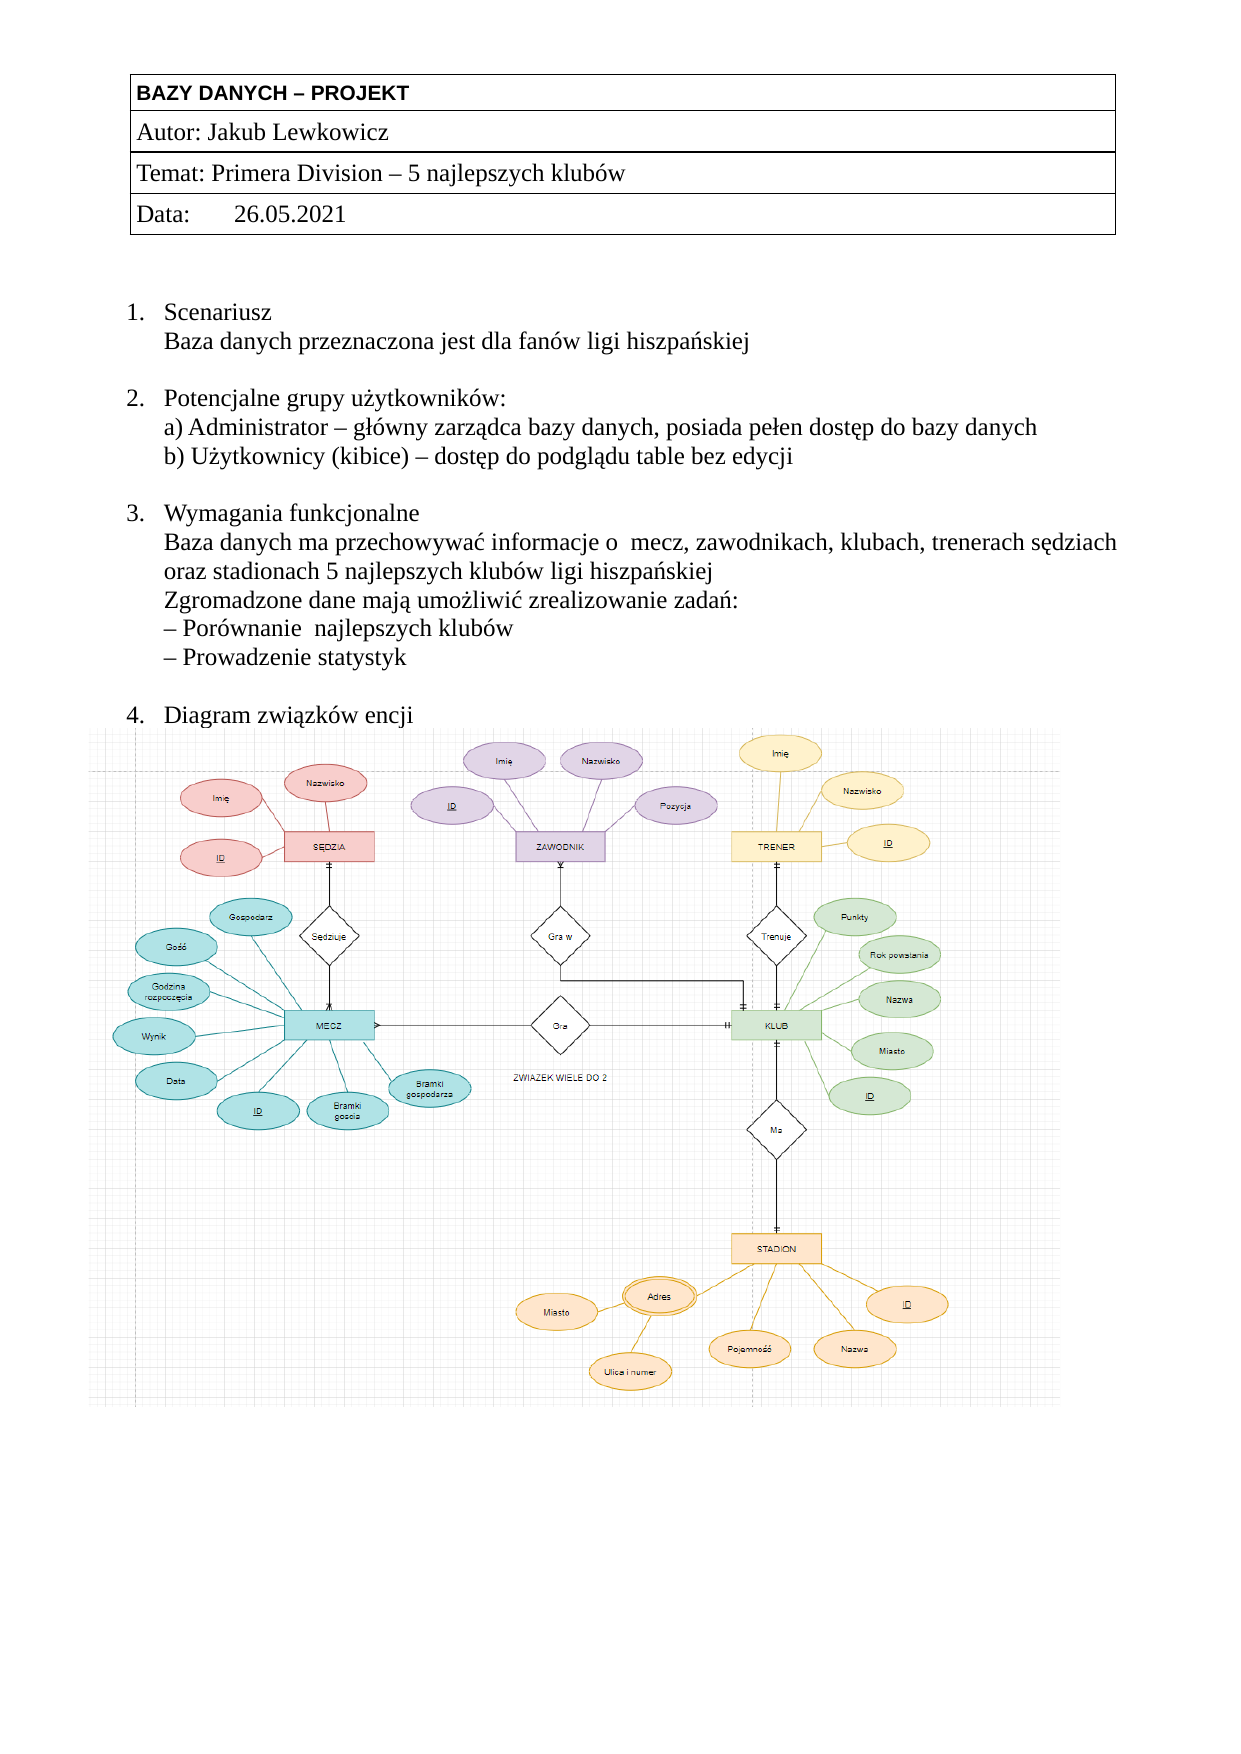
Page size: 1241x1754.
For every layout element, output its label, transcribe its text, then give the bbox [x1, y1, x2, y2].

table_cell Autor: Jakub Lewkowicz [131, 111, 1115, 151]
table_header BAZY DANYCH – PROJEKT [131, 75, 1115, 110]
list Diagram związków encji [126, 700, 1152, 728]
table_cell Temat: Primera Division – 5 najlepszych klubów [131, 153, 1115, 193]
list Potencjalne grupy użytkowników: a) Administrator – główny zarządca bazy danych, posiada pełen dostęp do bazy danych b) Użytkownicy (kibice) – dostęp do podglądu table bez edycji [126, 383, 1152, 498]
table_cell Data: 26.05.2021 [131, 194, 1115, 234]
list Scenariusz Baza danych przeznaczona jest dla fanów ligi hiszpańskiej [126, 297, 1152, 383]
list Wymagania funkcjonalne Baza danych ma przechowywać informacje o mecz, zawodnikach, klubach, trenerach sędziach oraz stadionach 5 najlepszych klubów ligi hiszpańskiej Zgromadzone dane mają umożliwić zrealizowanie zadań: – Porównanie najlepszych klubów – Prowadzenie statystyk [126, 498, 1152, 700]
